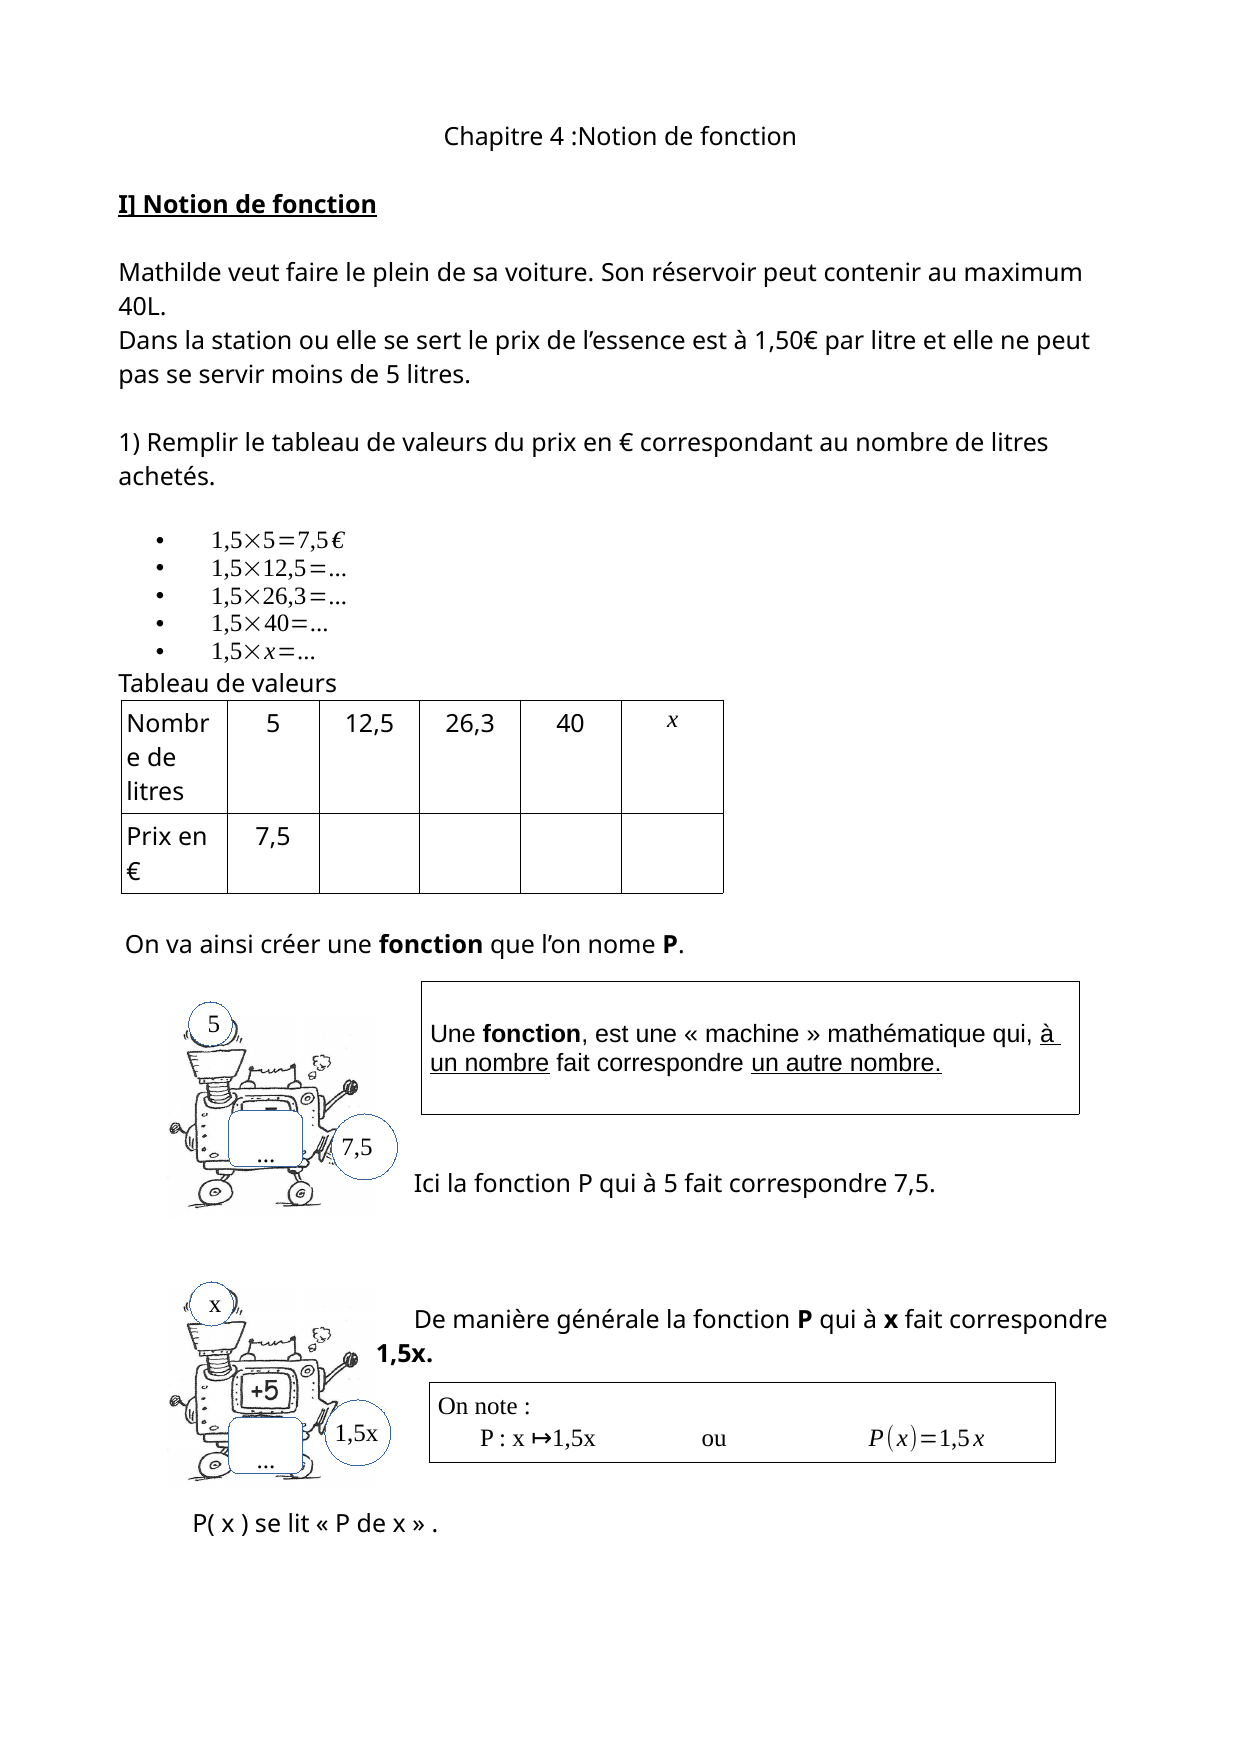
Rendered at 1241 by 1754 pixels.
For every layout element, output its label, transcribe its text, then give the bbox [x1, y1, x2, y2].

table_cell Prix en € [122, 814, 227, 893]
table_header 5 [228, 701, 319, 813]
text [118, 1302, 166, 1370]
text P( x ) se lit « P de x » . [118, 1506, 1122, 1540]
picture [166, 1282, 376, 1493]
text Ici la fonction P qui à 5 fait correspondre 7,5. [376, 1166, 1122, 1199]
table_cell [622, 814, 723, 893]
table_header 40 [521, 701, 621, 813]
text I] Notion de fonction [118, 186, 1122, 220]
text Dans la station ou elle se sert le prix de l’essence est à 1,50€ par litre et elle ne peut pas se servir moins de 5 litres. [118, 322, 1122, 391]
table_cell [521, 814, 621, 893]
table_header 12,5 [320, 701, 419, 813]
text Une fonction, est une « machine » mathématique qui, à un nombre fait correspondre un autre nombre. [430, 1019, 1070, 1076]
text On va ainsi créer une fonction que l’on nome P. [118, 927, 1122, 961]
table_cell [420, 814, 520, 893]
text Chapitre 4 :Notion de fonction [118, 118, 1122, 152]
text P : x ↦1,5x ou [438, 1419, 1046, 1453]
text De manière générale la fonction P qui à x fait correspondre 1,5x. [376, 1302, 1122, 1370]
text 1) Remplir le tableau de valeurs du prix en € correspondant au nombre de litres achetés. [118, 425, 1122, 493]
text Tableau de valeurs [118, 665, 1122, 699]
picture [166, 1009, 376, 1220]
text [118, 1166, 166, 1199]
table_header [622, 701, 723, 813]
text Mathilde veut faire le plein de sa voiture. Son réservoir peut contenir au maximum 40L. [118, 254, 1122, 322]
table_header Nombre de litres [122, 701, 227, 813]
table_cell [320, 814, 419, 893]
text On note : [438, 1391, 1046, 1419]
table_header 26,3 [420, 701, 520, 813]
table_cell 7,5 [228, 814, 319, 893]
